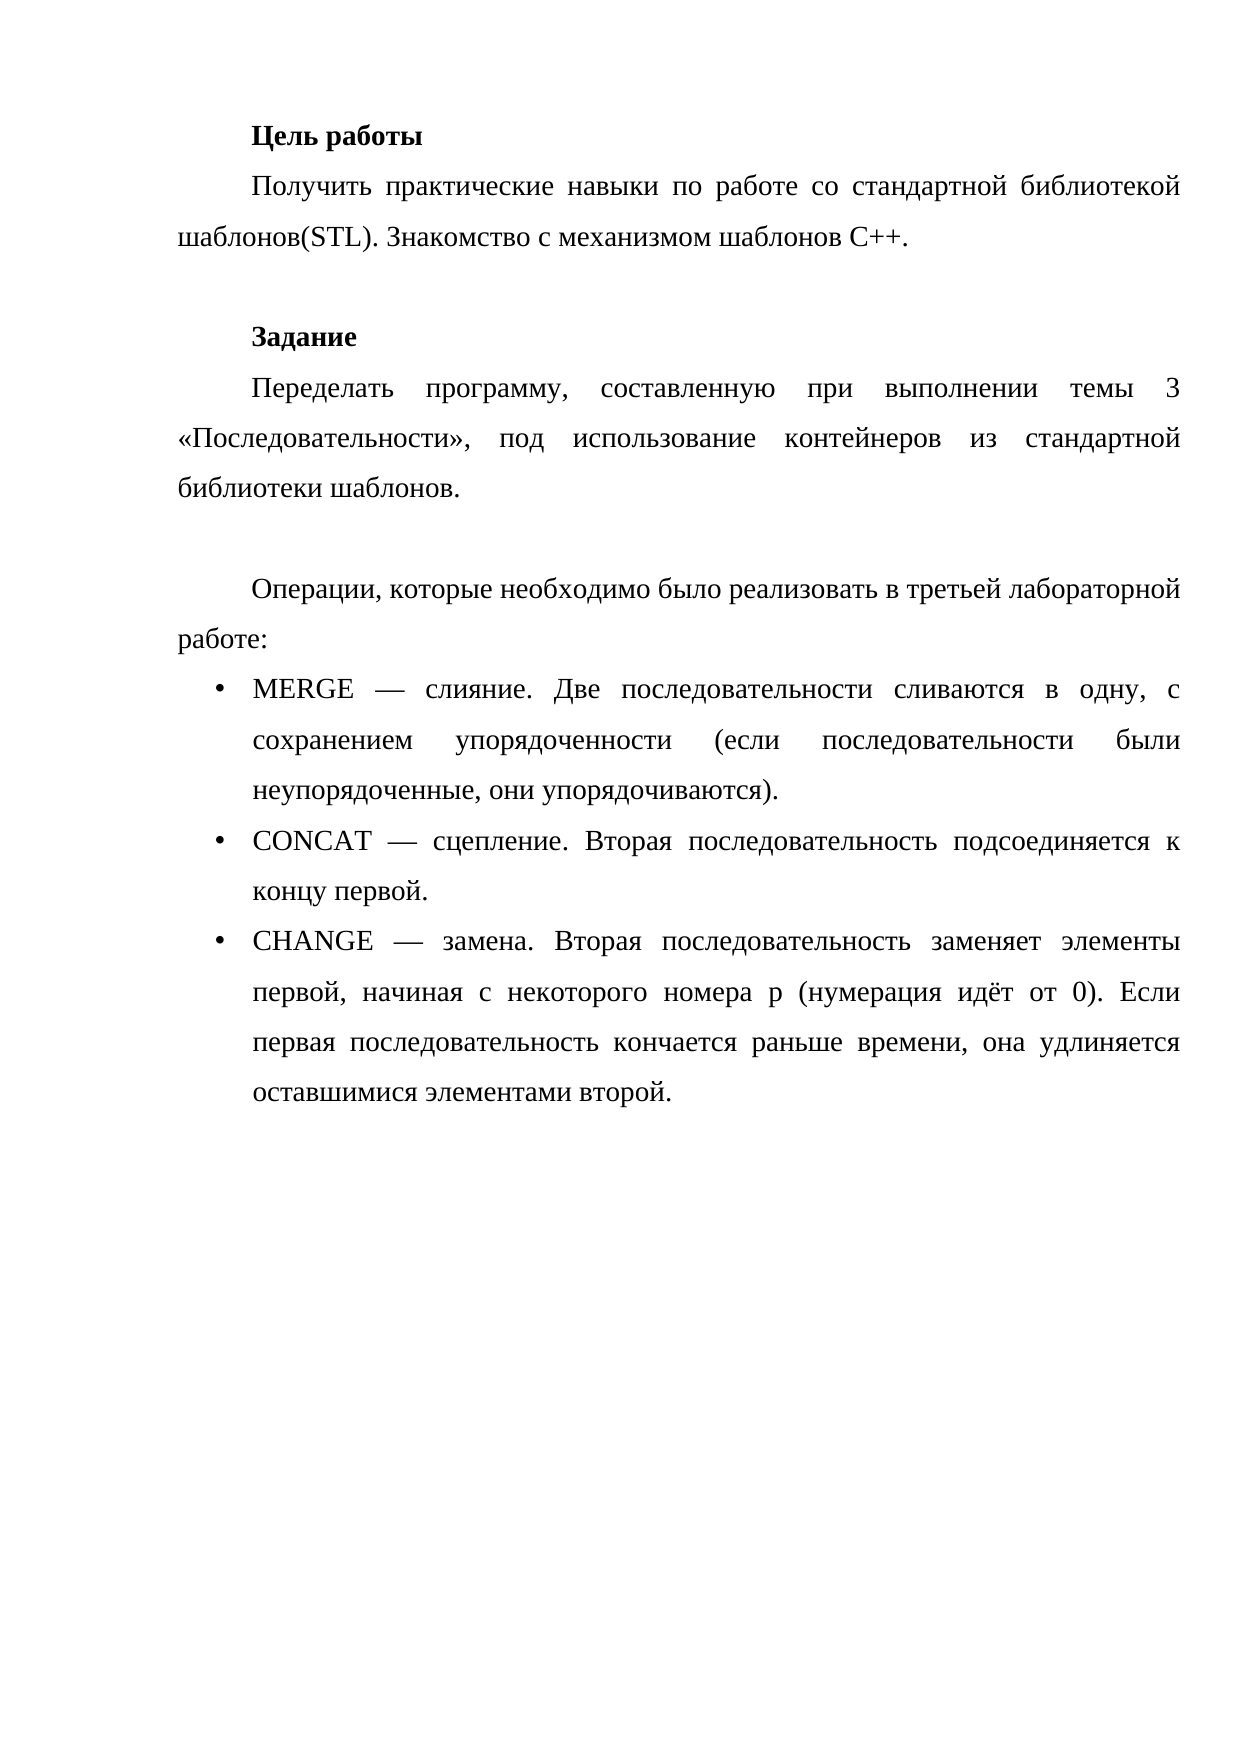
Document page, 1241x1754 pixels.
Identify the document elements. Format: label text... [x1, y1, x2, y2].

text Переделать программу, составленную при выполнении темы 3 «Последовательности», под использование контейнеров из стандартной библиотеки шаблонов. [177, 370, 1181, 504]
text Задание [177, 319, 1181, 353]
text Операции, которые необходимо было реализовать в третьей лабораторной работе: [177, 571, 1181, 655]
list CONCAT — сцепление. Вторая последовательность подсоединяется к концу первой. [215, 823, 1181, 907]
list MERGE — слияние. Две последовательности сливаются в одну, с сохранением упорядоченности (если последовательности были неупорядоченные, они упорядочиваются). [215, 672, 1181, 806]
text Цель работы [177, 118, 1181, 152]
list CHANGE — замена. Вторая последовательность заменяет элементы первой, начиная с некоторого номера p (нумерация идёт от 0). Если первая последовательность кончается раньше времени, она удлиняется оставшимися элементами второй. [215, 923, 1181, 1108]
text Получить практические навыки по работе со стандартной библиотекой шаблонов(STL). Знакомство с механизмом шаблонов C++. [177, 168, 1181, 252]
